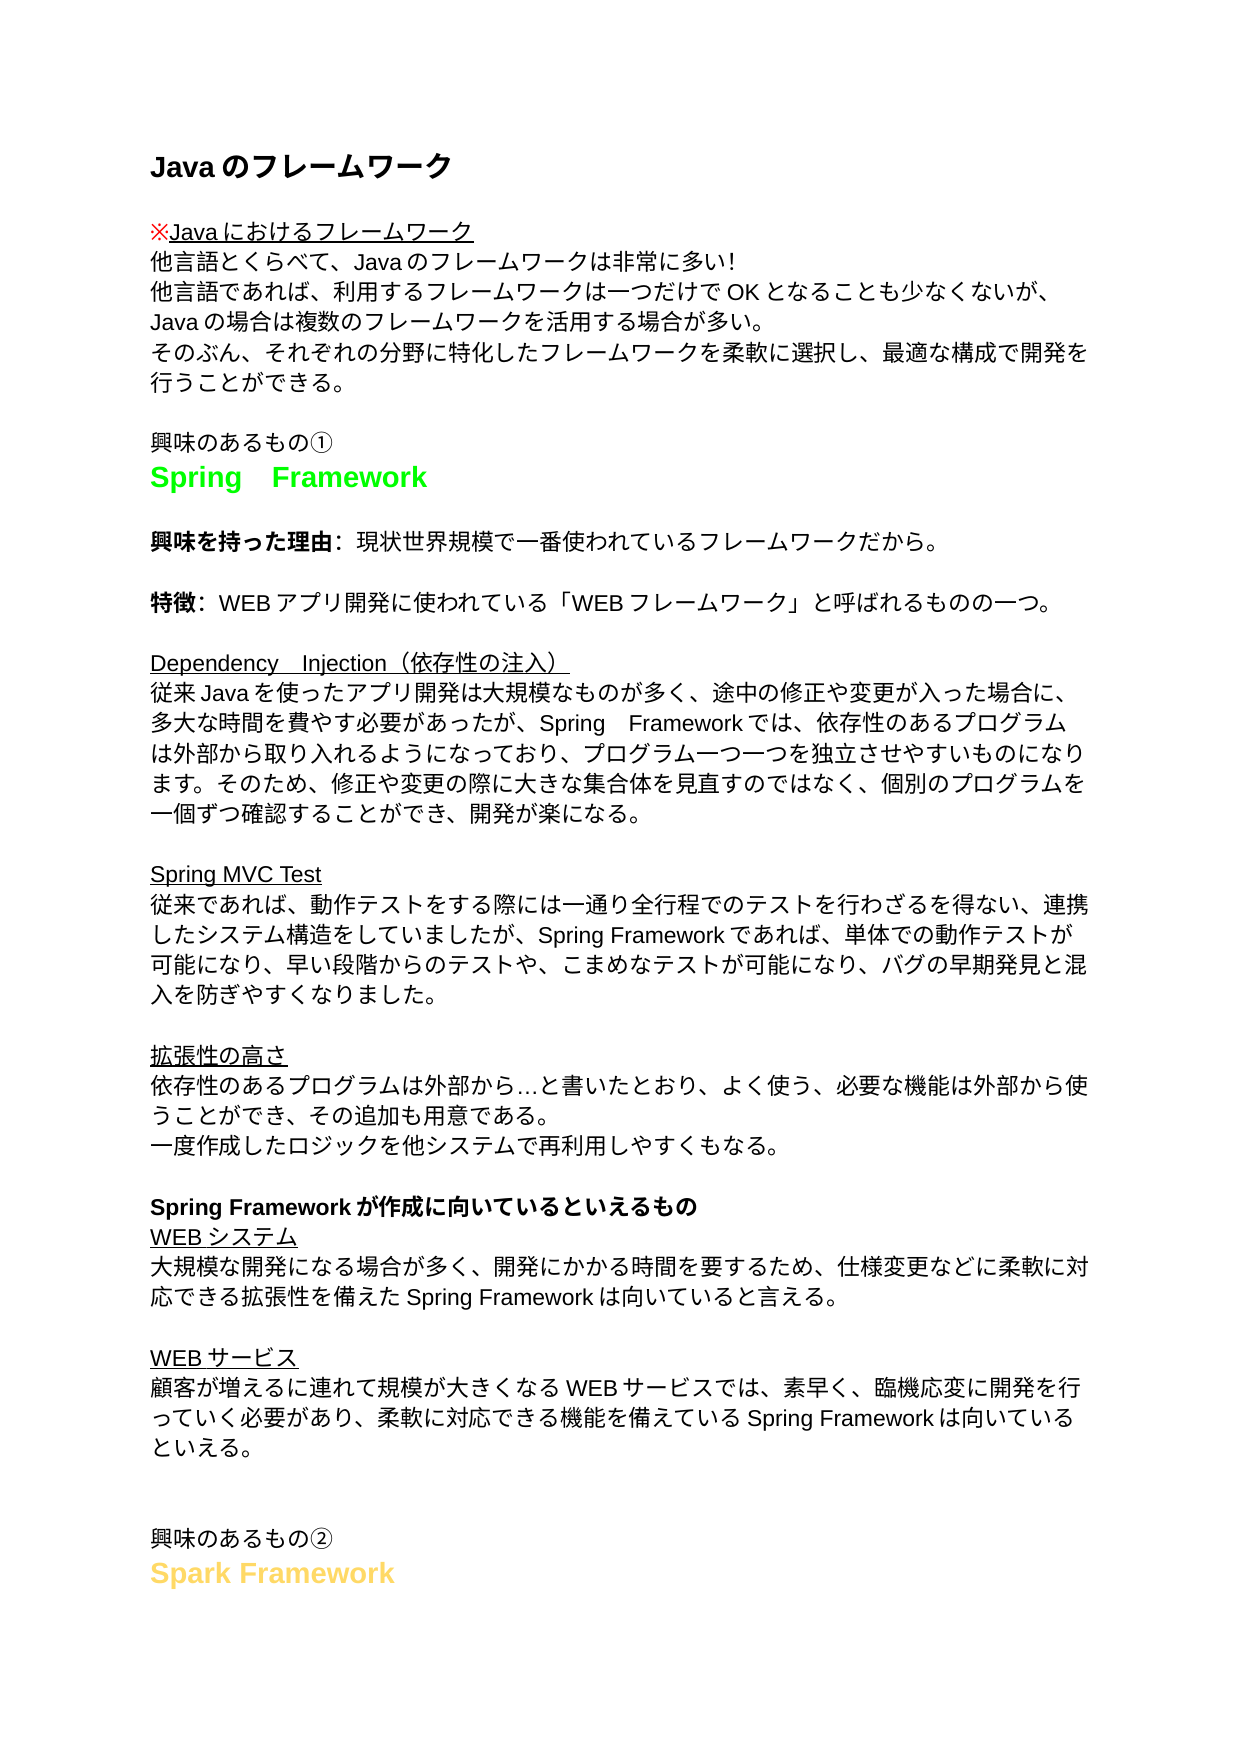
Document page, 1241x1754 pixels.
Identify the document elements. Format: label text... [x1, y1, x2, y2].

text 他言語であれば、利用するフレームワークは一つだけでOKとなることも少なくないが、Javaの場合は複数のフレームワークを活用する場合が多い。 [150, 279, 1090, 336]
text 興味のあるもの② [150, 1526, 1090, 1552]
text WEBシステム [150, 1224, 1090, 1250]
text そのぶん、それぞれの分野に特化したフレームワークを柔軟に選択し、最適な構成で開発を行うことができる。 [150, 339, 1090, 396]
text Spring Framework [150, 460, 1090, 494]
text 特徴：WEBアプリ開発に使われている「WEBフレームワーク」と呼ばれるものの一つ。 [150, 589, 1090, 616]
text Spring Frameworkが作成に向いているといえるもの [150, 1194, 1090, 1220]
text 興味のあるもの① [150, 430, 1090, 457]
text WEBサービス [150, 1345, 1090, 1371]
text 従来であれば、動作テストをする際には一通り全行程でのテストを行わざるを得ない、連携したシステム構造をしていましたが、Spring Frameworkであれば、単体での動作テストが可能になり、早い段階からのテストや、こまめなテストが可能になり、バグの早期発見と混入を防ぎやすくなりました。 [150, 892, 1090, 1009]
text 従来Javaを使ったアプリ開発は大規模なものが多く、途中の修正や変更が入った場合に、多大な時間を費やす必要があったが、Spring Frameworkでは、依存性のあるプログラムは外部から取り入れるようになっており、プログラム一つ一つを独立させやすいものになります。そのため、修正や変更の際に大きな集合体を見直すのではなく、個別のプログラムを一個ずつ確認することができ、開発が楽になる。 [150, 680, 1090, 827]
text ※Javaにおけるフレームワーク [150, 219, 1090, 245]
text 一度作成したロジックを他システムで再利用しやすくもなる。 [150, 1133, 1090, 1160]
text 他言語とくらべて、Javaのフレームワークは非常に多い！ [150, 249, 1090, 275]
text Spark Framework [150, 1556, 1090, 1590]
text 興味を持った理由：現状世界規模で一番使われているフレームワークだから。 [150, 529, 1090, 556]
text Dependency Injection（依存性の注入） [150, 650, 1090, 676]
text Spring MVC Test [150, 861, 1090, 888]
text 依存性のあるプログラムは外部から…と書いたとおり、よく使う、必要な機能は外部から使うことができ、その追加も用意である。 [150, 1073, 1090, 1129]
text Javaのフレームワーク [150, 150, 1090, 183]
text 拡張性の高さ [150, 1043, 1090, 1069]
text 顧客が増えるに連れて規模が大きくなるWEBサービスでは、素早く、臨機応変に開発を行っていく必要があり、柔軟に対応できる機能を備えているSpring Frameworkは向いているといえる。 [150, 1375, 1090, 1462]
text 大規模な開発になる場合が多く、開発にかかる時間を要するため、仕様変更などに柔軟に対応できる拡張性を備えたSpring Frameworkは向いていると言える。 [150, 1254, 1090, 1311]
